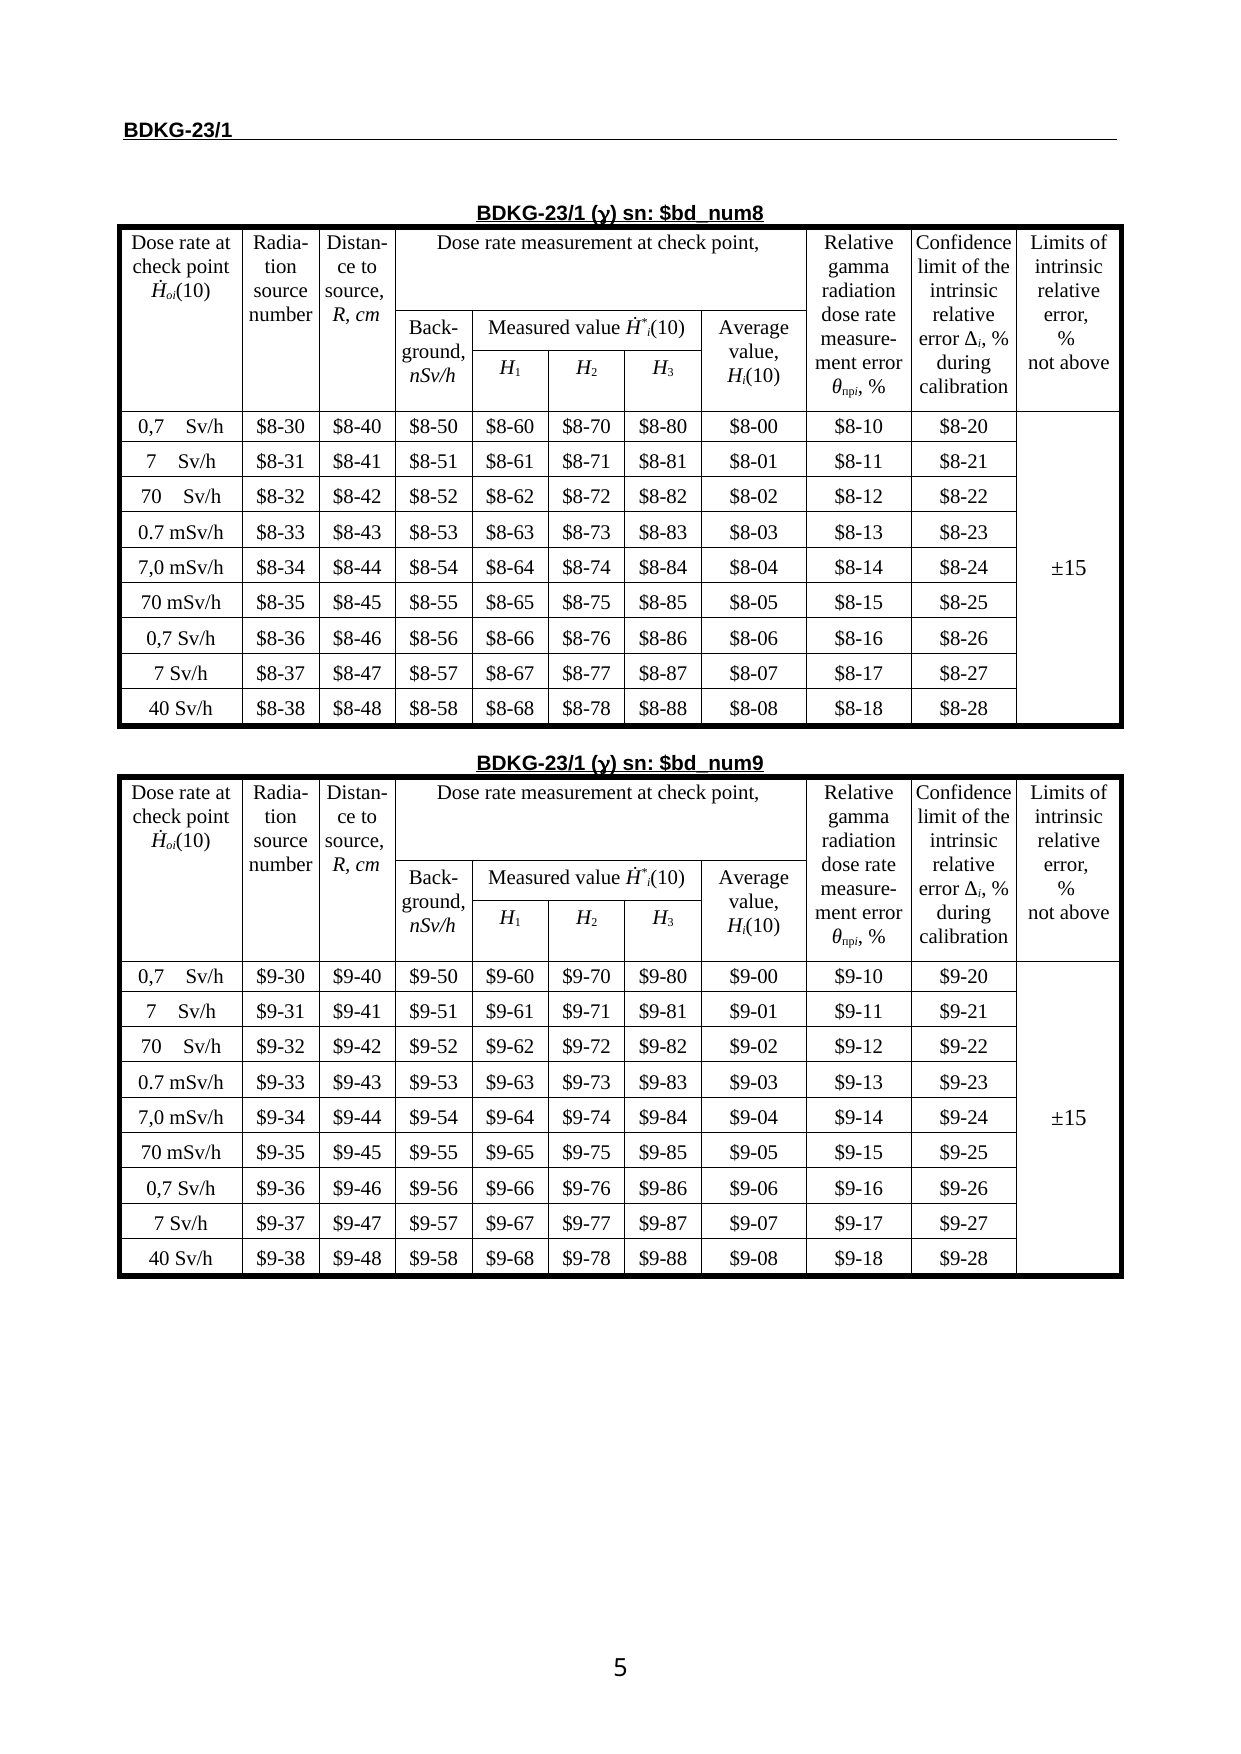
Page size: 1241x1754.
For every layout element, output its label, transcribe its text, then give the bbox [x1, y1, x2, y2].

table_cell $9-35 [243, 1133, 319, 1167]
table_cell $9-51 [396, 992, 472, 1026]
table_cell $9-03 [702, 1062, 806, 1097]
table_cell $9-20 [912, 962, 1016, 991]
table_cell $8-67 [473, 654, 548, 688]
table_cell $9-57 [396, 1204, 472, 1238]
table_cell $8-13 [807, 512, 911, 547]
table_cell $8-54 [396, 548, 472, 582]
table_cell Measured value Ḣ*i(10) [473, 311, 701, 349]
table_cell $9-27 [912, 1204, 1016, 1238]
table_cell $9-44 [320, 1098, 395, 1132]
table_cell $9-43 [320, 1062, 395, 1097]
table_cell $8-08 [702, 689, 806, 723]
table_cell $8-60 [473, 412, 548, 441]
table_cell $9-53 [396, 1062, 472, 1097]
table_cell Dose rate measurement at check point, [396, 230, 806, 310]
table_cell 7,0 mSv/h [122, 1098, 242, 1132]
table_cell $8-76 [549, 618, 624, 653]
table_cell $9-50 [396, 962, 472, 991]
table_cell $8-22 [912, 477, 1016, 511]
table_cell $8-85 [625, 583, 701, 617]
table_cell $9-07 [702, 1204, 806, 1238]
table_cell $9-24 [912, 1098, 1016, 1132]
table_cell $9-37 [243, 1204, 319, 1238]
table_cell $8-51 [396, 442, 472, 476]
table_cell $8-42 [320, 477, 395, 511]
table_cell $9-76 [549, 1168, 624, 1203]
table_cell 7 Sv/h [122, 442, 242, 476]
table_cell $9-26 [912, 1168, 1016, 1203]
table_cell 7 Sv/h [122, 1204, 242, 1238]
table_cell $8-33 [243, 512, 319, 547]
table_cell $9-46 [320, 1168, 395, 1203]
table_cell $9-70 [549, 962, 624, 991]
table_cell $9-16 [807, 1168, 911, 1203]
table_cell $8-66 [473, 618, 548, 653]
table_cell $9-72 [549, 1027, 624, 1061]
table_cell H2 [549, 351, 624, 411]
table_cell $8-81 [625, 442, 701, 476]
table_cell $9-33 [243, 1062, 319, 1097]
table_cell $8-61 [473, 442, 548, 476]
table_cell H3 [625, 901, 701, 961]
table_cell 40 Sv/h [122, 689, 242, 723]
table_cell $9-58 [396, 1239, 472, 1273]
table_cell $9-34 [243, 1098, 319, 1132]
table_cell Confidence limit of the intrinsic relative error Δi, % during calibration [912, 230, 1016, 411]
table_cell $9-67 [473, 1204, 548, 1238]
table_cell $9-12 [807, 1027, 911, 1061]
table_cell $9-23 [912, 1062, 1016, 1097]
table_cell $8-72 [549, 477, 624, 511]
table_cell $8-37 [243, 654, 319, 688]
table_cell $9-47 [320, 1204, 395, 1238]
table_cell $8-36 [243, 618, 319, 653]
table_cell $8-02 [702, 477, 806, 511]
table_cell Radia-tion source number [243, 230, 319, 411]
table_cell $8-68 [473, 689, 548, 723]
table_cell $9-10 [807, 962, 911, 991]
table_cell $8-65 [473, 583, 548, 617]
table_cell 70 Sv/h [122, 1027, 242, 1061]
table_cell $8-20 [912, 412, 1016, 441]
table_cell H3 [625, 351, 701, 411]
table_cell $8-30 [243, 412, 319, 441]
table_cell $8-78 [549, 689, 624, 723]
table_cell 0.7 mSv/h [122, 512, 242, 547]
table_cell $8-11 [807, 442, 911, 476]
table_cell $9-73 [549, 1062, 624, 1097]
table_cell Confidence limit of the intrinsic relative error Δi, % during calibration [912, 780, 1016, 961]
table_cell 40 Sv/h [122, 1239, 242, 1273]
table_cell $9-86 [625, 1168, 701, 1203]
table_cell 0,7 Sv/h [122, 962, 242, 991]
table_cell $9-82 [625, 1027, 701, 1061]
table_cell $8-75 [549, 583, 624, 617]
table_cell Back-ground, nSv/h [396, 311, 472, 411]
table_cell Relative gamma radiation dose rate measure-ment error θпрi, % [807, 230, 911, 411]
table_cell $8-04 [702, 548, 806, 582]
table_cell $9-48 [320, 1239, 395, 1273]
table_cell $8-62 [473, 477, 548, 511]
table_cell $8-00 [702, 412, 806, 441]
table_cell $9-66 [473, 1168, 548, 1203]
table_cell $9-60 [473, 962, 548, 991]
table_cell H1 [473, 901, 548, 961]
table_cell $8-41 [320, 442, 395, 476]
table_cell $9-30 [243, 962, 319, 991]
table_cell $8-43 [320, 512, 395, 547]
table_cell 70 mSv/h [122, 1133, 242, 1167]
table_cell $8-18 [807, 689, 911, 723]
table_cell $8-87 [625, 654, 701, 688]
table_cell $8-12 [807, 477, 911, 511]
table_cell $8-15 [807, 583, 911, 617]
table_cell $9-08 [702, 1239, 806, 1273]
table_cell $8-32 [243, 477, 319, 511]
table_cell H2 [549, 901, 624, 961]
table_cell Relative gamma radiation dose rate measure-ment error θпрi, % [807, 780, 911, 961]
table_cell $8-06 [702, 618, 806, 653]
table_cell $8-86 [625, 618, 701, 653]
table_cell $9-83 [625, 1062, 701, 1097]
table_cell $9-01 [702, 992, 806, 1026]
table_cell $9-65 [473, 1133, 548, 1167]
table_cell 7 Sv/h [122, 992, 242, 1026]
table_cell $8-80 [625, 412, 701, 441]
table_cell $8-16 [807, 618, 911, 653]
table_cell Dose rate measurement at check point, [396, 780, 806, 860]
table_cell $9-28 [912, 1239, 1016, 1273]
table_cell $8-83 [625, 512, 701, 547]
table_cell $9-85 [625, 1133, 701, 1167]
table_cell $9-31 [243, 992, 319, 1026]
table_cell $9-61 [473, 992, 548, 1026]
table_cell $8-50 [396, 412, 472, 441]
table_cell $8-71 [549, 442, 624, 476]
table_cell $8-10 [807, 412, 911, 441]
table_cell $8-40 [320, 412, 395, 441]
table_cell $8-55 [396, 583, 472, 617]
table_cell $8-35 [243, 583, 319, 617]
table_cell $8-28 [912, 689, 1016, 723]
table_cell $8-88 [625, 689, 701, 723]
table_cell Measured value Ḣ*i(10) [473, 861, 701, 899]
table_cell ±15 [1017, 962, 1119, 1273]
table_cell $9-64 [473, 1098, 548, 1132]
table_cell 0,7 Sv/h [122, 1168, 242, 1203]
table_cell $8-23 [912, 512, 1016, 547]
table_cell ±15 [1017, 412, 1119, 723]
table_cell $9-75 [549, 1133, 624, 1167]
table_cell $8-56 [396, 618, 472, 653]
table_cell $9-14 [807, 1098, 911, 1132]
table_cell $8-74 [549, 548, 624, 582]
table_cell $9-56 [396, 1168, 472, 1203]
table_cell $8-58 [396, 689, 472, 723]
table_cell $9-88 [625, 1239, 701, 1273]
table_cell $9-18 [807, 1239, 911, 1273]
table_cell 70 mSv/h [122, 583, 242, 617]
table_cell $9-38 [243, 1239, 319, 1273]
table_cell 0,7 Sv/h [122, 618, 242, 653]
table_cell $8-03 [702, 512, 806, 547]
table_cell $9-71 [549, 992, 624, 1026]
table_cell $8-84 [625, 548, 701, 582]
table_cell $8-46 [320, 618, 395, 653]
table_cell $8-27 [912, 654, 1016, 688]
table_cell $8-44 [320, 548, 395, 582]
table_cell $8-25 [912, 583, 1016, 617]
table_cell $8-21 [912, 442, 1016, 476]
table_cell $8-34 [243, 548, 319, 582]
table_cell $9-22 [912, 1027, 1016, 1061]
table_cell 7,0 mSv/h [122, 548, 242, 582]
table_cell $9-77 [549, 1204, 624, 1238]
table_cell Limits of intrinsic relative error, % not above [1017, 230, 1119, 411]
table_cell 70 Sv/h [122, 477, 242, 511]
table_cell 7 Sv/h [122, 654, 242, 688]
table_cell $9-74 [549, 1098, 624, 1132]
table_cell $8-31 [243, 442, 319, 476]
table_cell $8-24 [912, 548, 1016, 582]
table_cell $8-70 [549, 412, 624, 441]
table_cell Distan-ce to source, R, сm [320, 780, 395, 961]
table_cell $8-17 [807, 654, 911, 688]
table_cell $8-26 [912, 618, 1016, 653]
table_cell $9-13 [807, 1062, 911, 1097]
table_cell Radia-tion source number [243, 780, 319, 961]
table_cell $8-57 [396, 654, 472, 688]
table_cell $8-82 [625, 477, 701, 511]
table_cell $9-55 [396, 1133, 472, 1167]
table_cell $9-04 [702, 1098, 806, 1132]
table_cell H1 [473, 351, 548, 411]
table_cell $9-80 [625, 962, 701, 991]
table_cell $9-00 [702, 962, 806, 991]
table_cell Average value, Hi(10) [702, 311, 806, 411]
table_cell $9-42 [320, 1027, 395, 1061]
table_cell Average value, Hi(10) [702, 861, 806, 961]
table_cell $9-11 [807, 992, 911, 1026]
table_cell $8-01 [702, 442, 806, 476]
table_cell $9-17 [807, 1204, 911, 1238]
table_cell $9-62 [473, 1027, 548, 1061]
table_cell $8-77 [549, 654, 624, 688]
table_cell $9-02 [702, 1027, 806, 1061]
table_cell $9-25 [912, 1133, 1016, 1167]
table_cell $8-63 [473, 512, 548, 547]
table_cell $9-45 [320, 1133, 395, 1167]
table_cell $9-32 [243, 1027, 319, 1061]
table_cell 0.7 mSv/h [122, 1062, 242, 1097]
table_cell $8-45 [320, 583, 395, 617]
table_cell $8-53 [396, 512, 472, 547]
table_cell Back-ground, nSv/h [396, 861, 472, 961]
table_cell $9-68 [473, 1239, 548, 1273]
table_cell Distan-ce to source, R, сm [320, 230, 395, 411]
table_cell Limits of intrinsic relative error, % not above [1017, 780, 1119, 961]
table_cell $9-81 [625, 992, 701, 1026]
table_cell $9-63 [473, 1062, 548, 1097]
table_cell $9-87 [625, 1204, 701, 1238]
table_cell $9-40 [320, 962, 395, 991]
table_cell $9-84 [625, 1098, 701, 1132]
table_cell $8-05 [702, 583, 806, 617]
table_cell $9-41 [320, 992, 395, 1026]
table_cell $8-73 [549, 512, 624, 547]
table_cell $9-06 [702, 1168, 806, 1203]
table_cell $8-38 [243, 689, 319, 723]
table_header BDKG-23/1 () sn: $bd_num8 [119, 179, 1121, 224]
table_cell $9-54 [396, 1098, 472, 1132]
table_cell $8-47 [320, 654, 395, 688]
table_cell $9-78 [549, 1239, 624, 1273]
table_cell $8-07 [702, 654, 806, 688]
table_cell $9-36 [243, 1168, 319, 1203]
table_cell $8-48 [320, 689, 395, 723]
table_cell 0,7 Sv/h [122, 412, 242, 441]
table_cell $8-64 [473, 548, 548, 582]
table_cell Dose rate at check point Ḣoi(10) [122, 230, 242, 411]
table_header BDKG-23/1 () sn: $bd_num9 [119, 729, 1121, 774]
table_cell $9-05 [702, 1133, 806, 1167]
table_cell $9-52 [396, 1027, 472, 1061]
table_cell $9-15 [807, 1133, 911, 1167]
table_cell Dose rate at check point Ḣoi(10) [122, 780, 242, 961]
table_cell $8-14 [807, 548, 911, 582]
table_cell $9-21 [912, 992, 1016, 1026]
table_cell $8-52 [396, 477, 472, 511]
